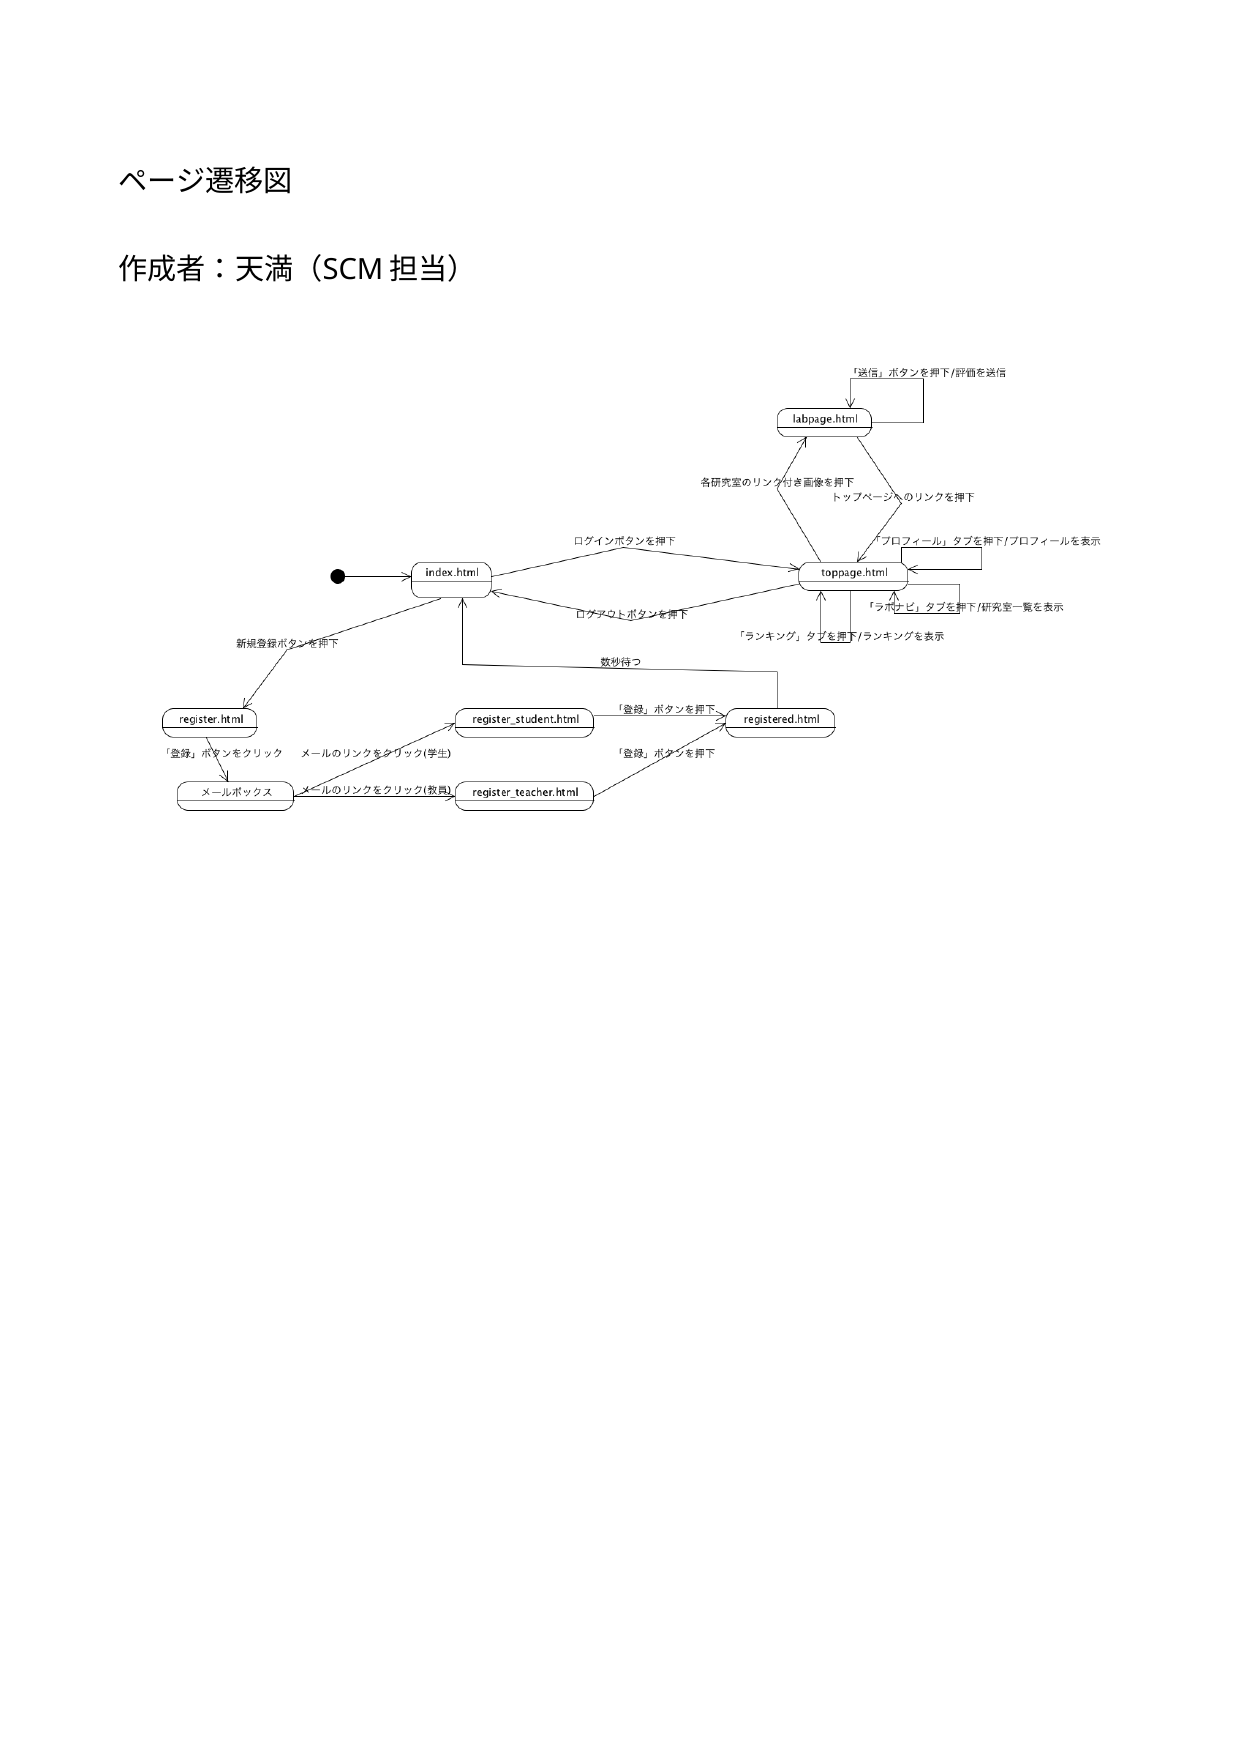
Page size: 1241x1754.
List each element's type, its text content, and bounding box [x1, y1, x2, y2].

text 作成者：天満（SCM担当） [118, 246, 1122, 288]
text ページ遷移図 [118, 158, 1122, 200]
picture [118, 327, 1123, 825]
